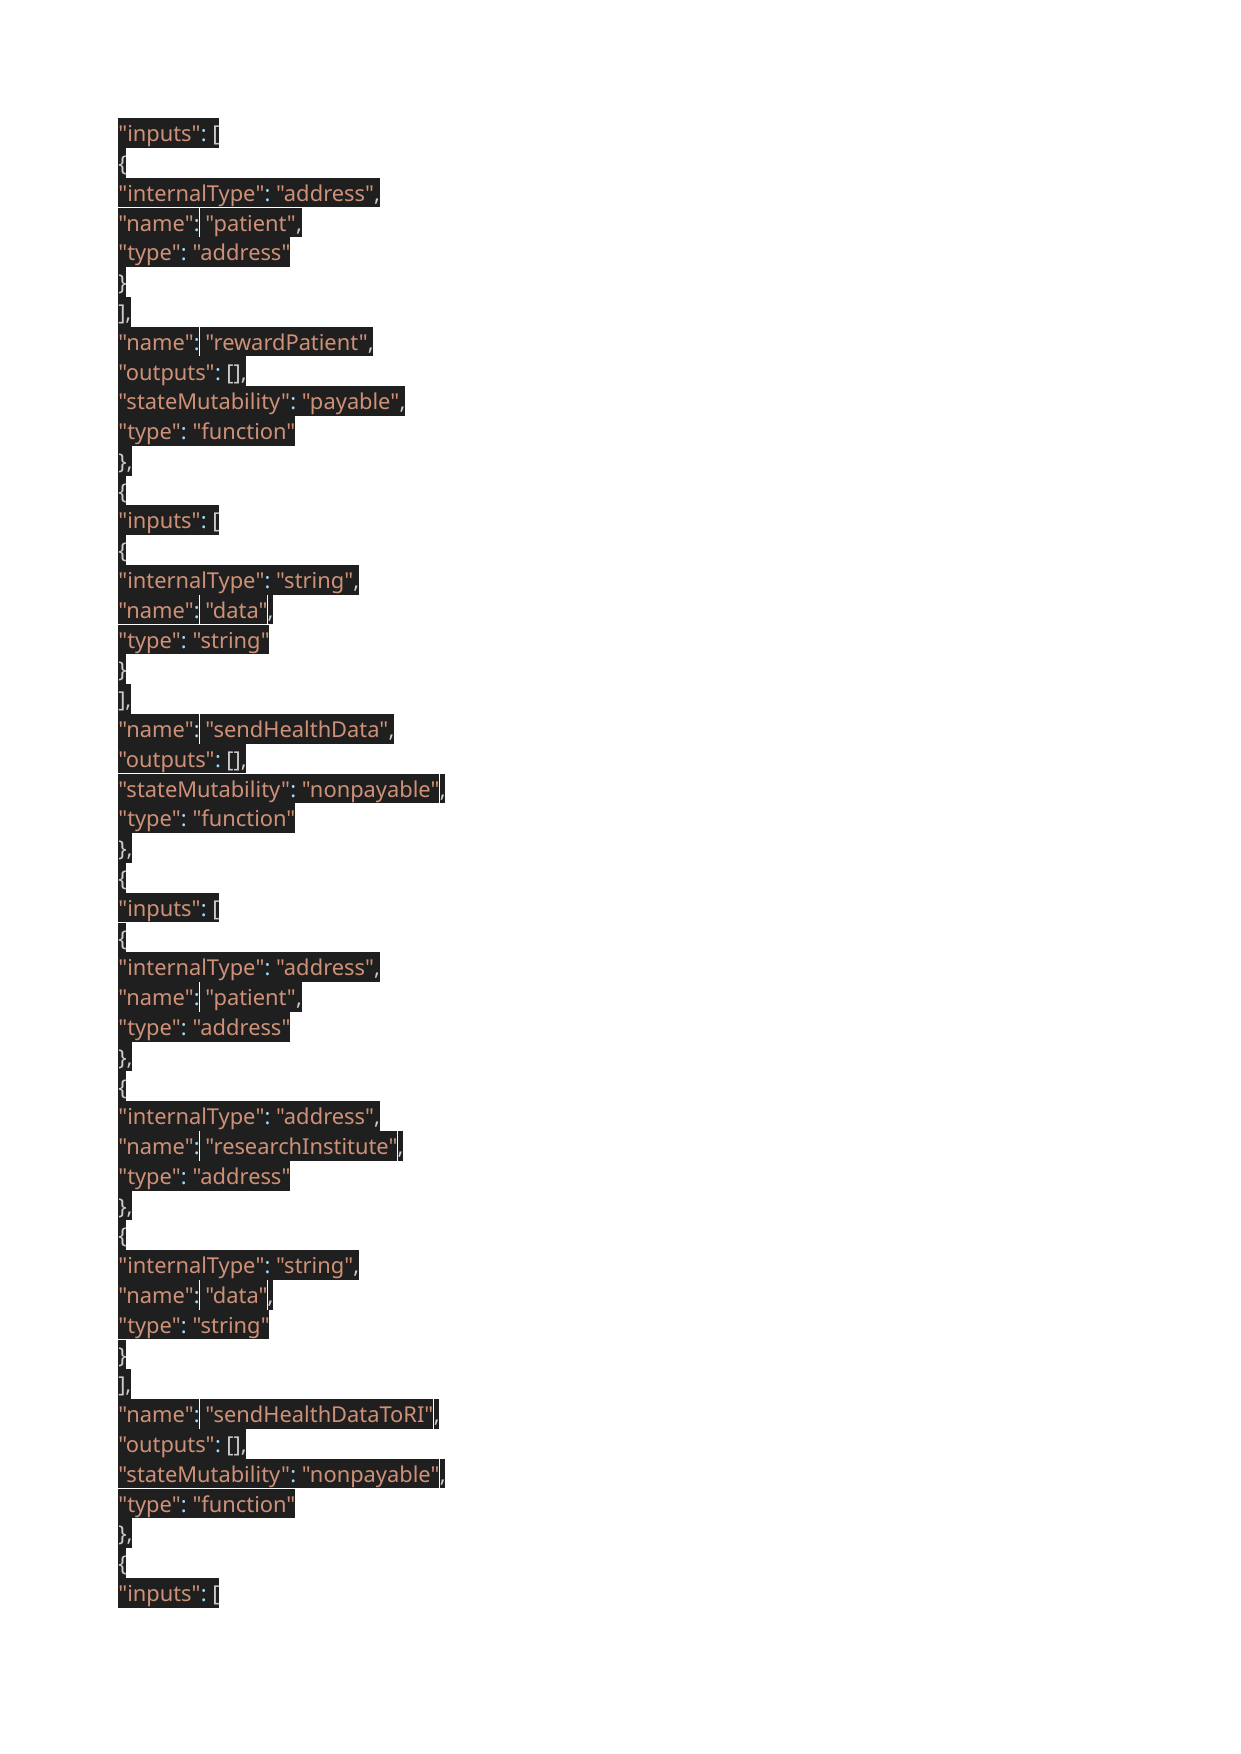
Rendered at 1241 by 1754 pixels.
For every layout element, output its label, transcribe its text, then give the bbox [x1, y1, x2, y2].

text { [118, 148, 1122, 178]
text "type": "address" [118, 237, 1122, 267]
text }, [118, 1518, 1122, 1548]
text { [118, 1071, 1122, 1101]
text }, [118, 446, 1122, 476]
text "name": "patient", [118, 207, 1122, 237]
text { [118, 476, 1122, 505]
text "name": "researchInstitute", [118, 1131, 1122, 1161]
text "internalType": "address", [118, 178, 1122, 207]
text "type": "string" [118, 624, 1122, 654]
text "inputs": [ [118, 1578, 1122, 1608]
text "name": "data", [118, 1280, 1122, 1310]
text { [118, 1220, 1122, 1250]
text ], [118, 297, 1122, 327]
text ], [118, 1369, 1122, 1399]
text "type": "function" [118, 803, 1122, 833]
text "outputs": [], [118, 1429, 1122, 1459]
text "internalType": "address", [118, 1101, 1122, 1131]
text "type": "address" [118, 1012, 1122, 1042]
text { [118, 863, 1122, 893]
text } [118, 1339, 1122, 1369]
text { [118, 1548, 1122, 1578]
text "type": "string" [118, 1310, 1122, 1339]
text { [118, 922, 1122, 952]
text "inputs": [ [118, 893, 1122, 922]
text "type": "function" [118, 1488, 1122, 1518]
text "name": "rewardPatient", [118, 327, 1122, 356]
text "stateMutability": "nonpayable", [118, 773, 1122, 803]
text "stateMutability": "nonpayable", [118, 1459, 1122, 1488]
text "inputs": [ [118, 118, 1122, 148]
text }, [118, 833, 1122, 863]
text "name": "sendHealthData", [118, 714, 1122, 744]
text }, [118, 1042, 1122, 1071]
text } [118, 654, 1122, 684]
text "internalType": "string", [118, 1250, 1122, 1280]
text } [118, 267, 1122, 297]
text "name": "patient", [118, 982, 1122, 1012]
text "internalType": "address", [118, 952, 1122, 982]
text "name": "sendHealthDataToRI", [118, 1399, 1122, 1429]
text "inputs": [ [118, 505, 1122, 535]
text }, [118, 1191, 1122, 1220]
text "type": "function" [118, 416, 1122, 446]
text "stateMutability": "payable", [118, 386, 1122, 416]
text ], [118, 684, 1122, 714]
text { [118, 535, 1122, 565]
text "name": "data", [118, 595, 1122, 624]
text "type": "address" [118, 1161, 1122, 1191]
text "outputs": [], [118, 356, 1122, 386]
text "internalType": "string", [118, 565, 1122, 595]
text "outputs": [], [118, 744, 1122, 773]
